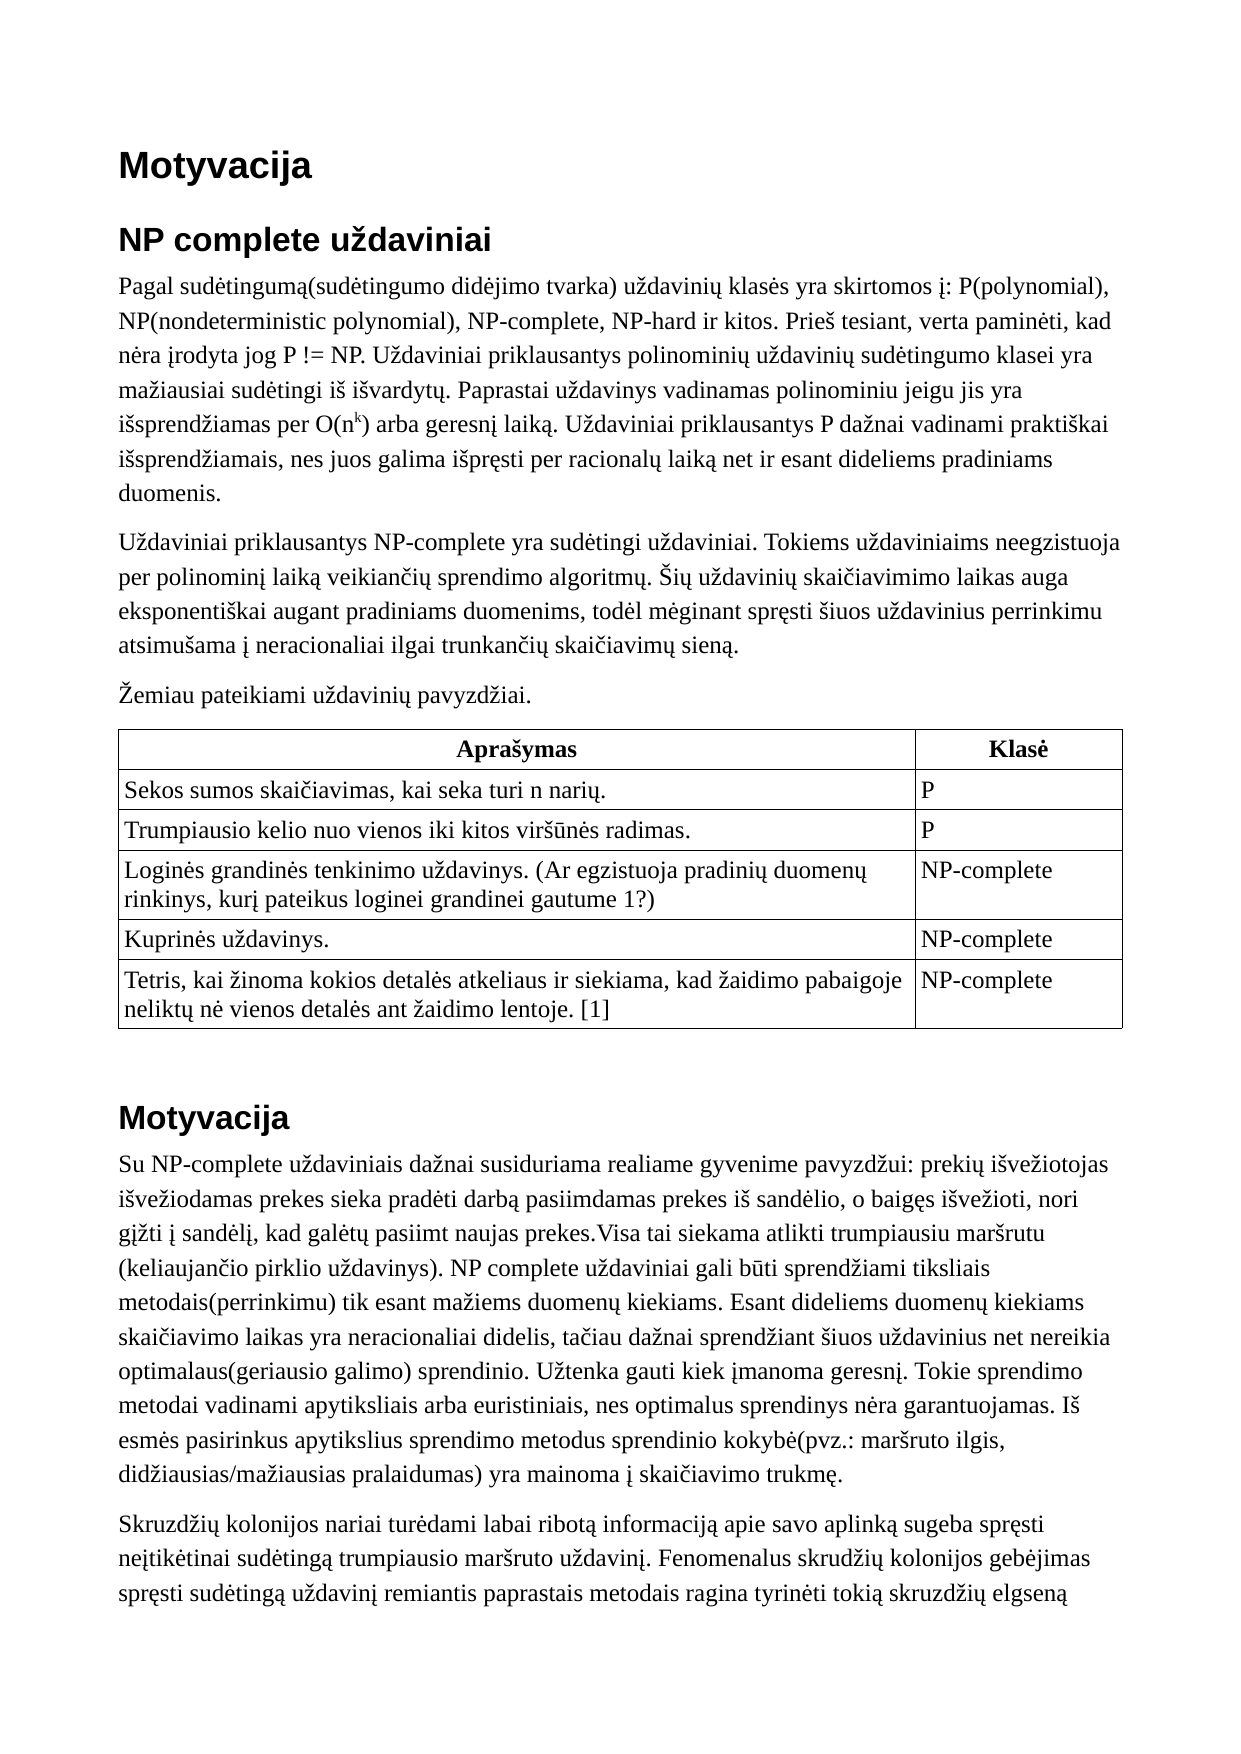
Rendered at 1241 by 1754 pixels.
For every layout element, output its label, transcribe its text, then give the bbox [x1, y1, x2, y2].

table_cell Sekos sumos skaičiavimas, kai seka turi n narių. [119, 770, 915, 809]
text Žemiau pateikiami uždavinių pavyzdžiai. [118, 680, 1122, 708]
subtitle Motyvacija [118, 143, 1122, 187]
text Su NP-complete uždaviniais dažnai susiduriama realiame gyvenime pavyzdžui: prekių išvežiotojas išvežiodamas prekes sieka pradėti darbą pasiimdamas prekes iš sandėlio, o baigęs išvežioti, nori gįžti į sandėlį, kad galėtų pasiimt naujas prekes.Visa tai siekama atlikti trumpiausiu maršrutu (keliaujančio pirklio uždavinys). NP complete uždaviniai gali būti sprendžiami tiksliais metodais(perrinkimu) tik esant mažiems duomenų kiekiams. Esant dideliems duomenų kiekiams skaičiavimo laikas yra neracionaliai didelis, tačiau dažnai sprendžiant šiuos uždavinius net nereikia optimalaus(geriausio galimo) sprendinio. Užtenka gauti kiek įmanoma geresnį. Tokie sprendimo metodai vadinami apytiksliais arba euristiniais, nes optimalus sprendinys nėra garantuojamas. Iš esmės pasirinkus apytikslius sprendimo metodus sprendinio kokybė(pvz.: maršruto ilgis, didžiausias/mažiausias pralaidumas) yra mainoma į skaičiavimo trukmę. [118, 1149, 1122, 1488]
table_cell NP-complete [916, 960, 1122, 1028]
subtitle Motyvacija [118, 1098, 1122, 1137]
text Uždaviniai priklausantys NP-complete yra sudėtingi uždaviniai. Tokiems uždaviniaims neegzistuoja per polinominį laiką veikiančių sprendimo algoritmų. Šių uždavinių skaičiavimimo laikas auga eksponentiškai augant pradiniams duomenims, todėl mėginant spręsti šiuos uždavinius perrinkimu atsimušama į neracionaliai ilgai trunkančių skaičiavimų sieną. [118, 527, 1122, 659]
text Pagal sudėtingumą(sudėtingumo didėjimo tvarka) uždavinių klasės yra skirtomos į: P(polynomial), NP(nondeterministic polynomial), NP-complete, NP-hard ir kitos. Prieš tesiant, verta paminėti, kad nėra įrodyta jog P != NP. Uždaviniai priklausantys polinominių uždavinių sudėtingumo klasei yra mažiausiai sudėtingi iš išvardytų. Paprastai uždavinys vadinamas polinominiu jeigu jis yra išsprendžiamas per O(nk) arba geresnį laiką. Uždaviniai priklausantys P dažnai vadinami praktiškai išsprendžiamais, nes juos galima išpręsti per racionalų laiką net ir esant dideliems pradiniams duomenis. [118, 271, 1122, 507]
table_cell NP-complete [916, 851, 1122, 919]
subtitle NP complete uždaviniai [118, 220, 1122, 259]
table_cell Loginės grandinės tenkinimo uždavinys. (Ar egzistuoja pradinių duomenų rinkinys, kurį pateikus loginei grandinei gautume 1?) [119, 851, 915, 919]
table_header Aprašymas [119, 730, 915, 769]
table_cell Trumpiausio kelio nuo vienos iki kitos viršūnės radimas. [119, 810, 915, 850]
table_cell P [916, 810, 1122, 850]
table_cell Tetris, kai žinoma kokios detalės atkeliaus ir siekiama, kad žaidimo pabaigoje neliktų nė vienos detalės ant žaidimo lentoje. [1] [119, 960, 915, 1028]
text Skruzdžių kolonijos nariai turėdami labai ribotą informaciją apie savo aplinką sugeba spręsti neįtikėtinai sudėtingą trumpiausio maršruto uždavinį. Fenomenalus skrudžių kolonijos gebėjimas spręsti sudėtingą uždavinį remiantis paprastais metodais ragina tyrinėti tokią skruzdžių elgseną [118, 1509, 1122, 1606]
table_cell P [916, 770, 1122, 809]
table_cell Kuprinės uždavinys. [119, 920, 915, 959]
table_cell NP-complete [916, 920, 1122, 959]
table_header Klasė [916, 730, 1122, 769]
